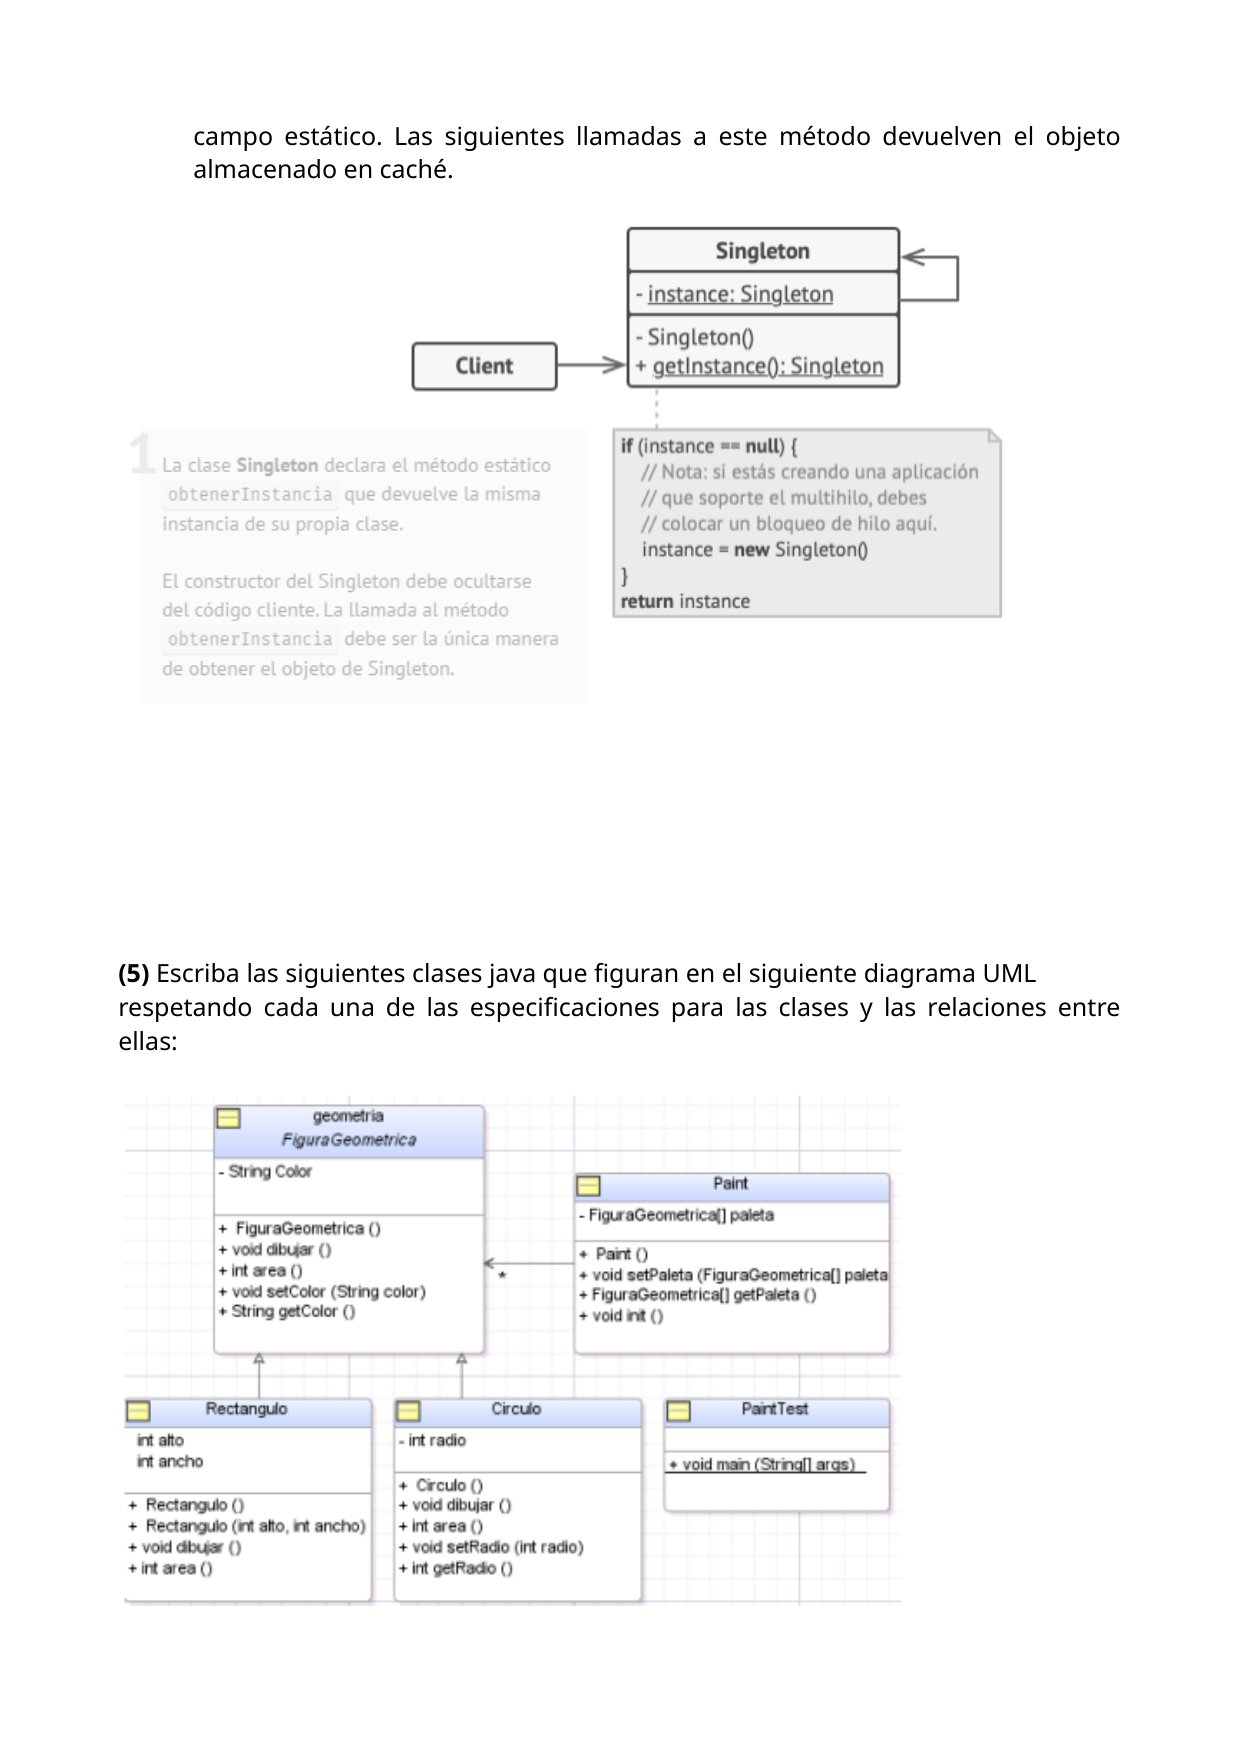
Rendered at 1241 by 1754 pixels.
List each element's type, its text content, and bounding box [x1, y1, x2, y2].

picture [118, 220, 1020, 717]
list campo estático. Las siguientes llamadas a este método devuelven el objeto almacenado en caché. [156, 118, 1122, 186]
text respetando cada una de las especificaciones para las clases y las relaciones entre ellas: [118, 989, 1122, 1058]
text (5) Escriba las siguientes clases java que figuran en el siguiente diagrama UML [118, 956, 1122, 989]
picture [118, 1091, 910, 1606]
